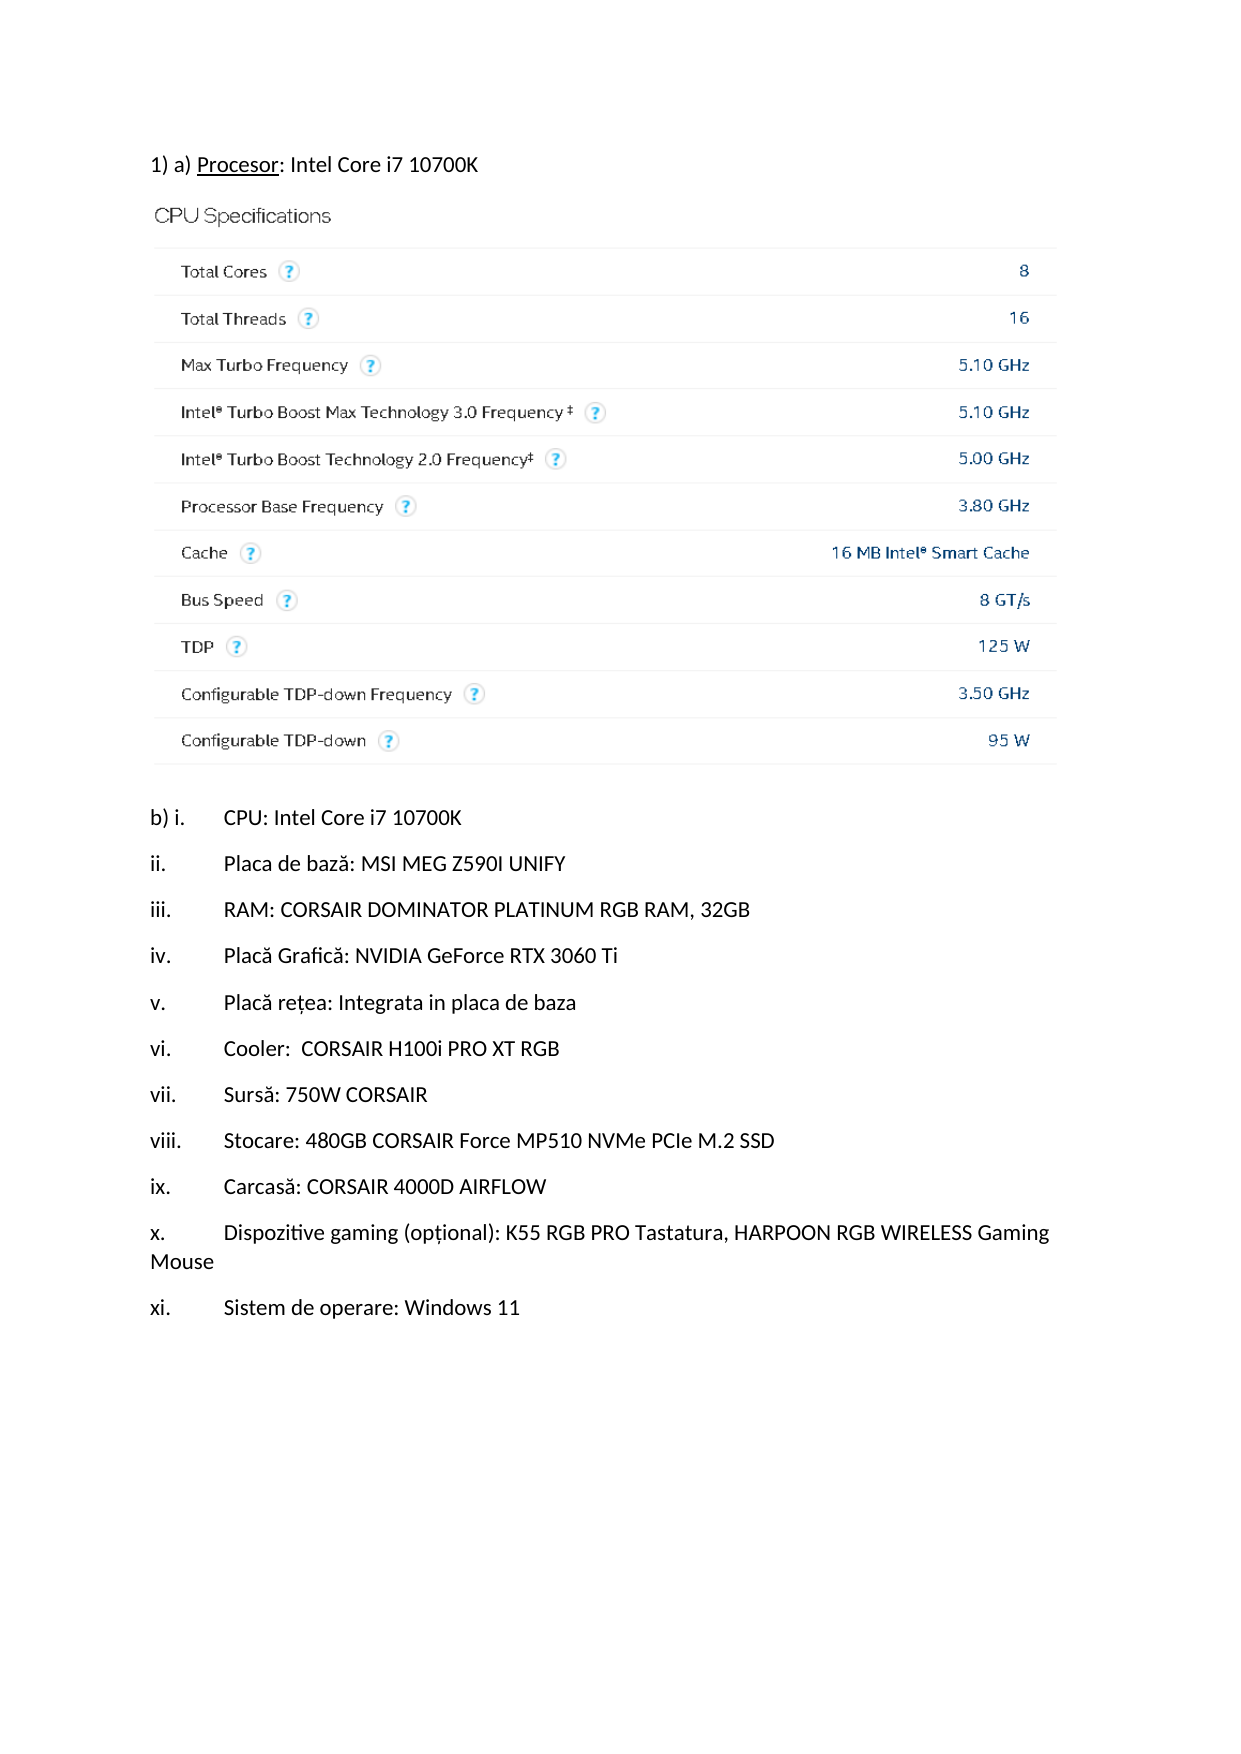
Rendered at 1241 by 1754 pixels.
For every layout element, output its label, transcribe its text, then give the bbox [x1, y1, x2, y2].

text viii. Stocare: 480GB CORSAIR Force MP510 NVMe PCIe M.2 SSD [150, 1126, 1090, 1154]
text 1) a) Procesor: Intel Core i7 10700K [150, 150, 1090, 178]
text ix. Carcasă: CORSAIR 4000D AIRFLOW [150, 1172, 1090, 1200]
text v. Placă rețea: Integrata in placa de baza [150, 988, 1090, 1016]
text x. Dispozitive gaming (opțional): K55 RGB PRO Tastatura, HARPOON RGB WIRELESS Gaming Mouse [150, 1218, 1090, 1275]
text ii. Placa de bază: MSI MEG Z590I UNIFY [150, 849, 1090, 877]
text vii. Sursă: 750W CORSAIR [150, 1080, 1090, 1108]
text vi. Cooler: CORSAIR H100i PRO XT RGB [150, 1034, 1090, 1062]
text xi. Sistem de operare: Windows 11 [150, 1293, 1090, 1321]
text iii. RAM: CORSAIR DOMINATOR PLATINUM RGB RAM, 32GB [150, 896, 1090, 923]
text iv. Placă Grafică: NVIDIA GeForce RTX 3060 Ti [150, 942, 1090, 969]
text b) i. CPU: Intel Core i7 10700K [150, 803, 1090, 831]
